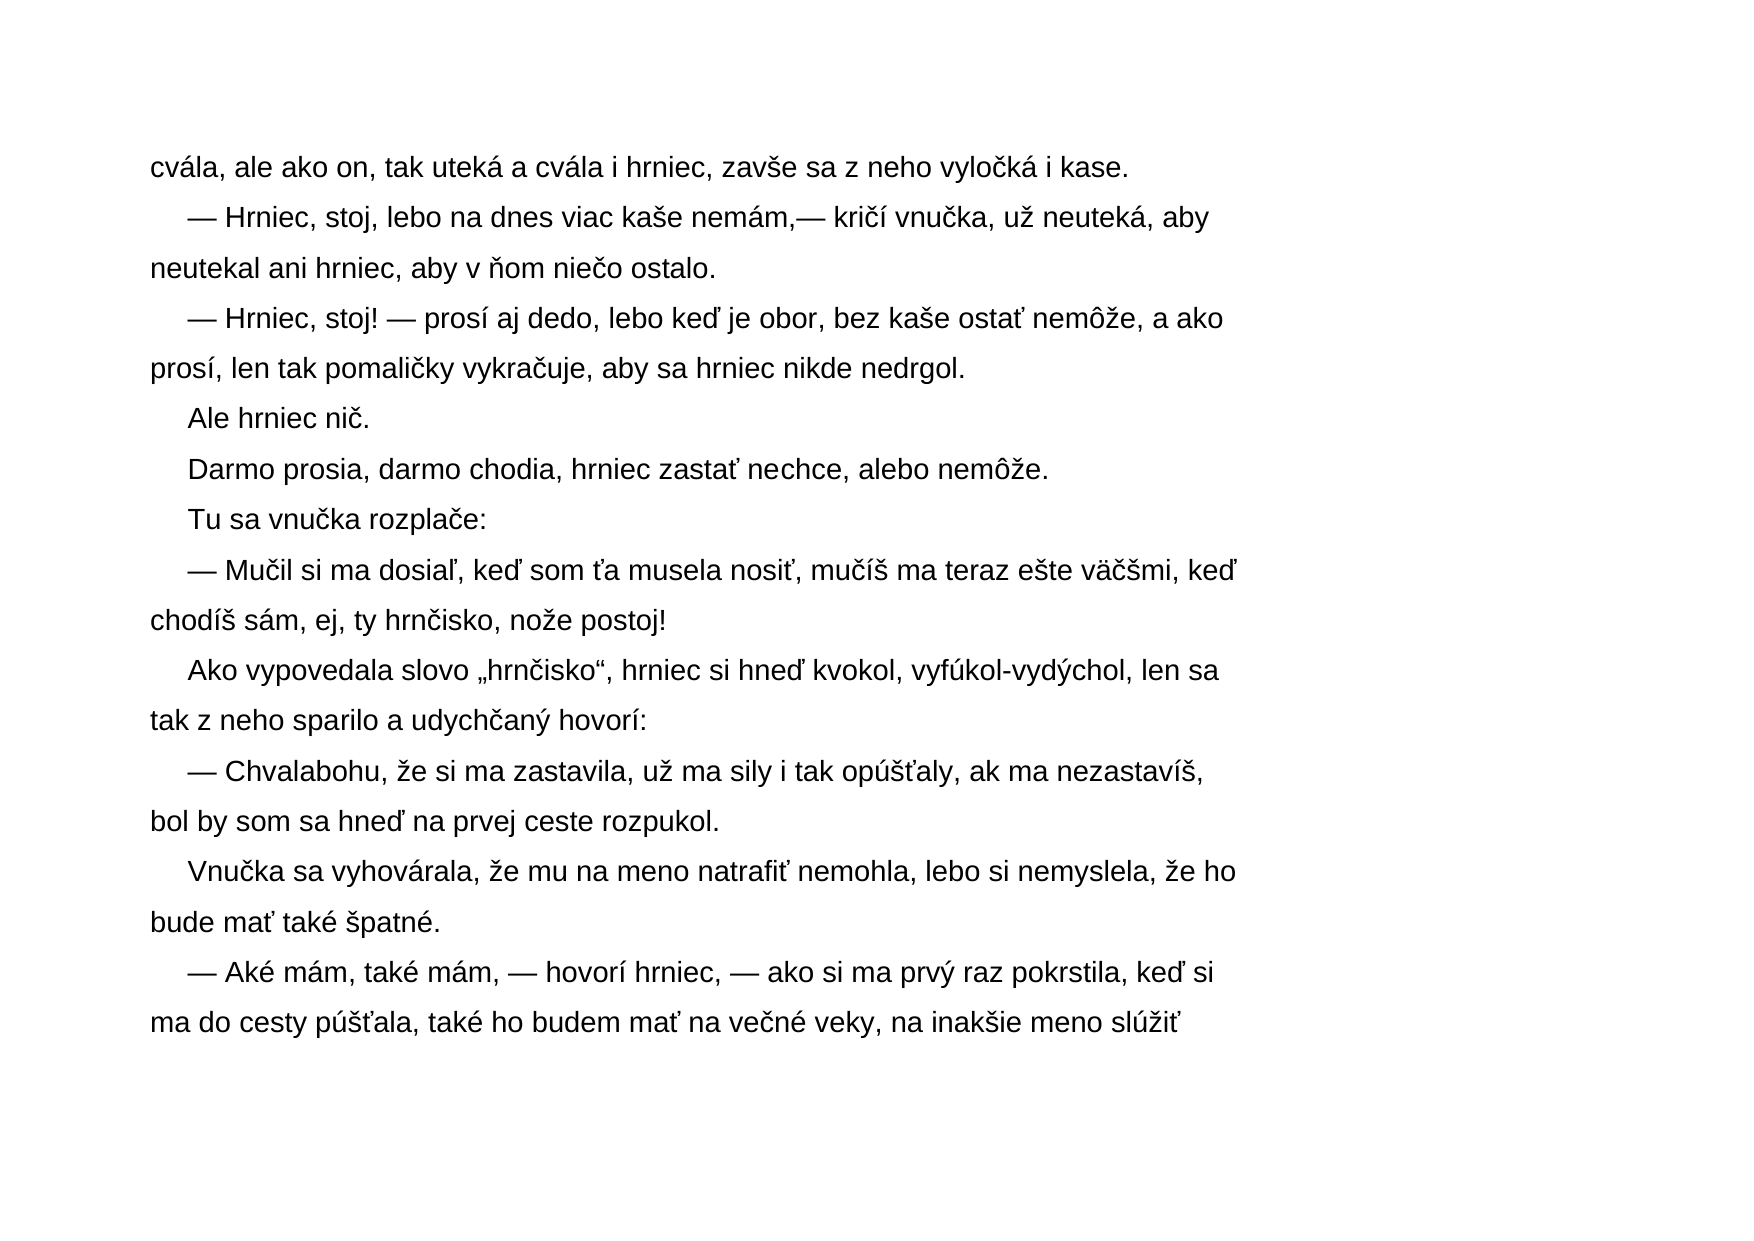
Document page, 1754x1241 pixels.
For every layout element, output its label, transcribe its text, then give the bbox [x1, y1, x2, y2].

text Tu sa vnučka rozplače: [150, 502, 1243, 536]
text Ale hrniec nič. [150, 402, 1243, 435]
text — Chvalabohu, že si ma zastavila, už ma sily i tak opúšťaly, ak ma nezastavíš, bol by som sa hneď na prvej ceste rozpukol. [150, 754, 1243, 838]
text — Mučil si ma dosiaľ, keď som ťa musela nosiť, mučíš ma teraz ešte väčšmi, keď chodíš sám, ej, ty hrnčisko, nože postoj! [150, 552, 1243, 636]
text — Hrniec, stoj, lebo na dnes viac kaše nemám,— kričí vnučka, už neuteká, aby neutekal ani hrniec, aby v ňom niečo ostalo. [150, 200, 1243, 284]
text Darmo prosia, darmo chodia, hrniec zastať ne­chce, alebo nemôže. [150, 452, 1243, 485]
text cvála, ale ako on, tak uteká a cvála i hrniec, zavše sa z neho vyločká i kase. [150, 150, 1243, 183]
text — Hrniec, stoj! — prosí aj dedo, lebo keď je obor, bez kaše ostať nemôže, a ako prosí, len tak pomaličky vykračuje, aby sa hrniec nikde nedrgol. [150, 301, 1243, 385]
text Ako vypovedala slovo „hrnčisko“, hrniec si hneď kvokol, vyfúkol-vydýchol, len sa tak z neho spa­rilo a udychčaný hovorí: [150, 653, 1243, 737]
text — Aké mám, také mám, — hovorí hrniec, — ako si ma prvý raz pokrstila, keď si ma do cesty púšťala, také ho budem mať na večné veky, na inakšie meno slúžiť [150, 955, 1243, 1039]
text Vnučka sa vyhovárala, že mu na meno natrafiť nemohla, lebo si nemyslela, že ho bude mať také špatné. [150, 854, 1243, 938]
